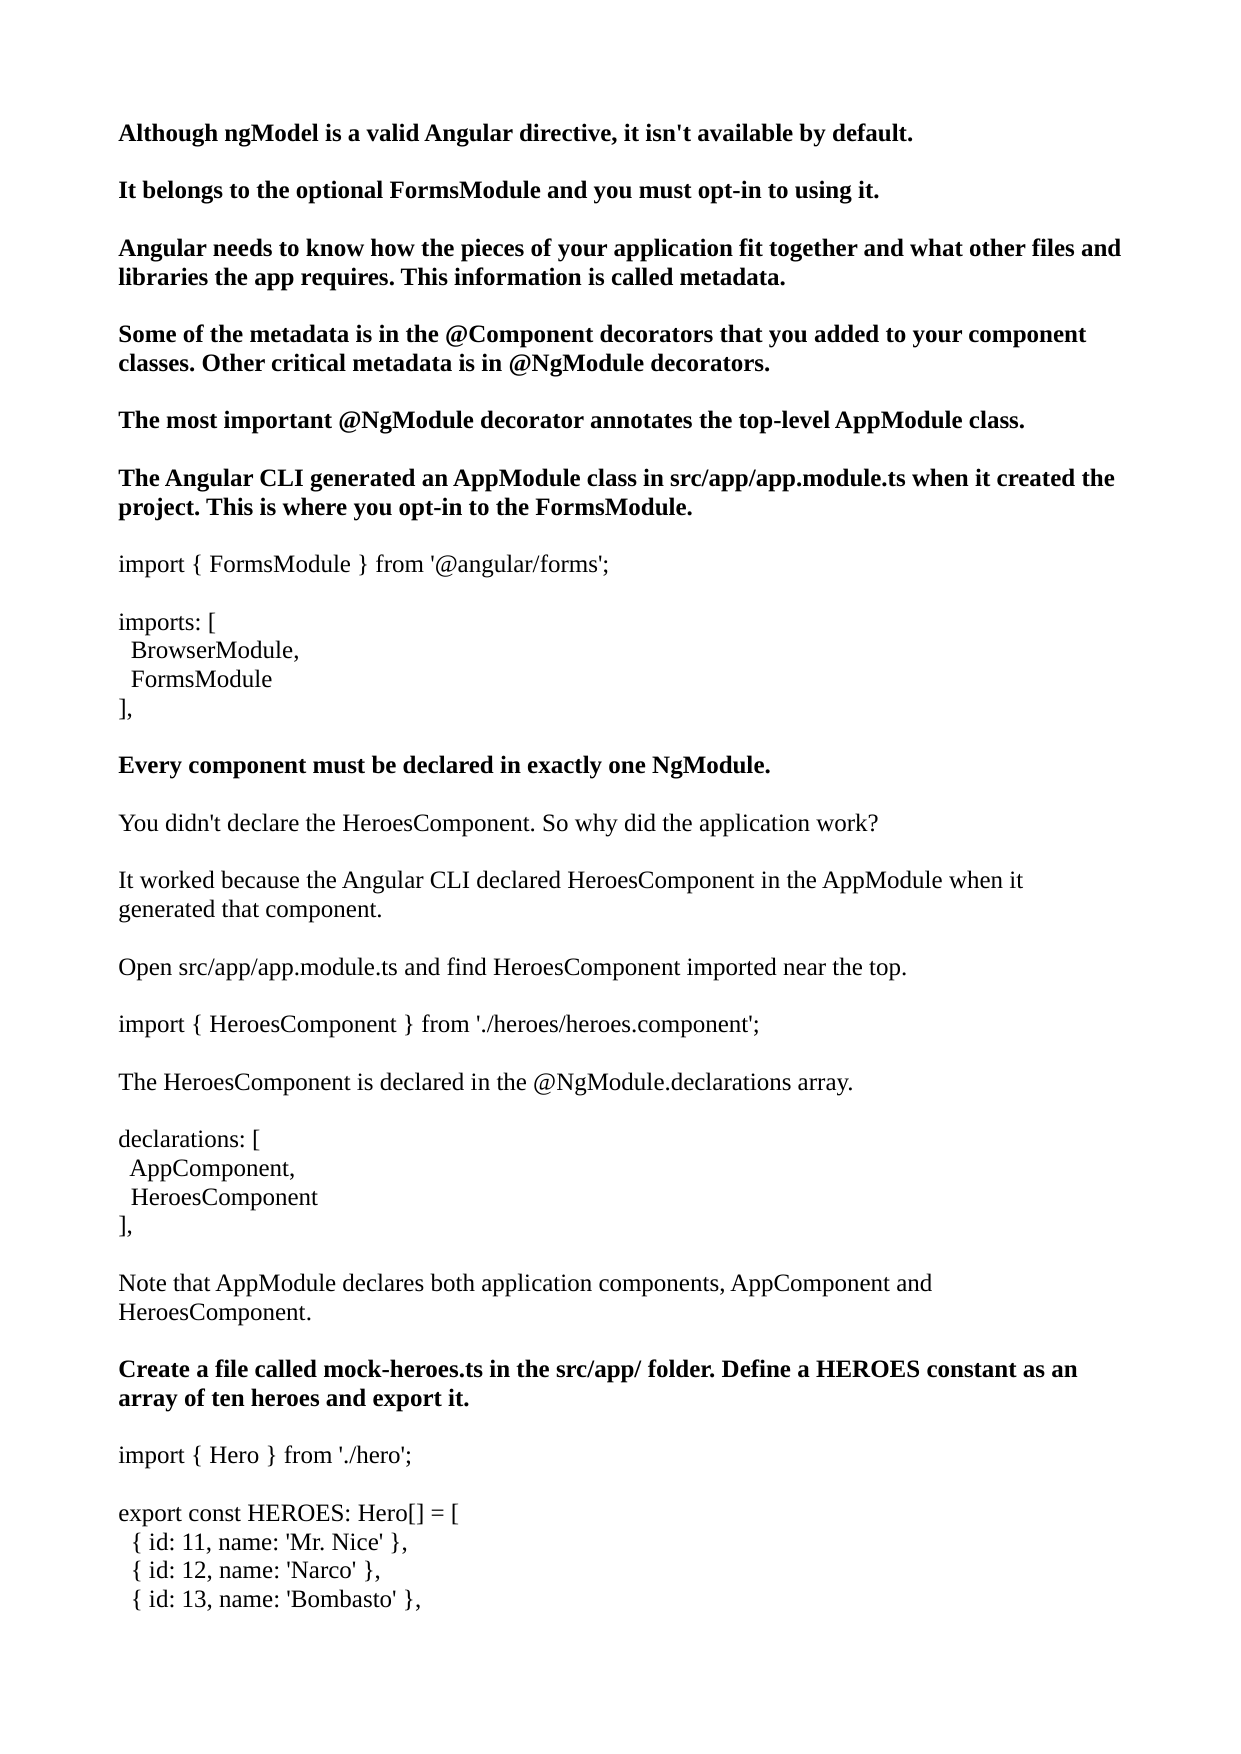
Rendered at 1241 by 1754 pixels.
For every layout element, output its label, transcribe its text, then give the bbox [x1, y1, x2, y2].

text import { FormsModule } from '@angular/forms'; [118, 549, 1122, 578]
text Some of the metadata is in the @Component decorators that you added to your component classes. Other critical metadata is in @NgModule decorators. [118, 319, 1122, 377]
text It belongs to the optional FormsModule and you must opt-in to using it. [118, 176, 1122, 204]
text AppComponent, [118, 1153, 1122, 1182]
text declarations: [ [118, 1124, 1122, 1153]
text { id: 13, name: 'Bombasto' }, [118, 1584, 1122, 1613]
text export const HEROES: Hero[] = [ [118, 1498, 1122, 1527]
text BrowserModule, [118, 636, 1122, 664]
text The most important @NgModule decorator annotates the top-level AppModule class. [118, 406, 1122, 434]
text { id: 12, name: 'Narco' }, [118, 1556, 1122, 1584]
text Open src/app/app.module.ts and find HeroesComponent imported near the top. [118, 952, 1122, 981]
text Create a file called mock-heroes.ts in the src/app/ folder. Define a HEROES constant as an array of ten heroes and export it. [118, 1354, 1122, 1412]
text imports: [ [118, 607, 1122, 636]
text HeroesComponent [118, 1182, 1122, 1211]
text You didn't declare the HeroesComponent. So why did the application work? [118, 808, 1122, 837]
text The HeroesComponent is declared in the @NgModule.declarations array. [118, 1067, 1122, 1096]
text Angular needs to know how the pieces of your application fit together and what other files and libraries the app requires. This information is called metadata. [118, 233, 1122, 291]
text Every component must be declared in exactly one NgModule. [118, 751, 1122, 779]
text The Angular CLI generated an AppModule class in src/app/app.module.ts when it created the project. This is where you opt-in to the FormsModule. [118, 463, 1122, 521]
text ], [118, 1211, 1122, 1239]
text import { Hero } from './hero'; [118, 1441, 1122, 1469]
text Note that AppModule declares both application components, AppComponent and HeroesComponent. [118, 1268, 1122, 1326]
text import { HeroesComponent } from './heroes/heroes.component'; [118, 1009, 1122, 1038]
text ], [118, 693, 1122, 722]
text Although ngModel is a valid Angular directive, it isn't available by default. [118, 118, 1122, 147]
text It worked because the Angular CLI declared HeroesComponent in the AppModule when it generated that component. [118, 866, 1122, 923]
text FormsModule [118, 664, 1122, 693]
text { id: 11, name: 'Mr. Nice' }, [118, 1527, 1122, 1556]
